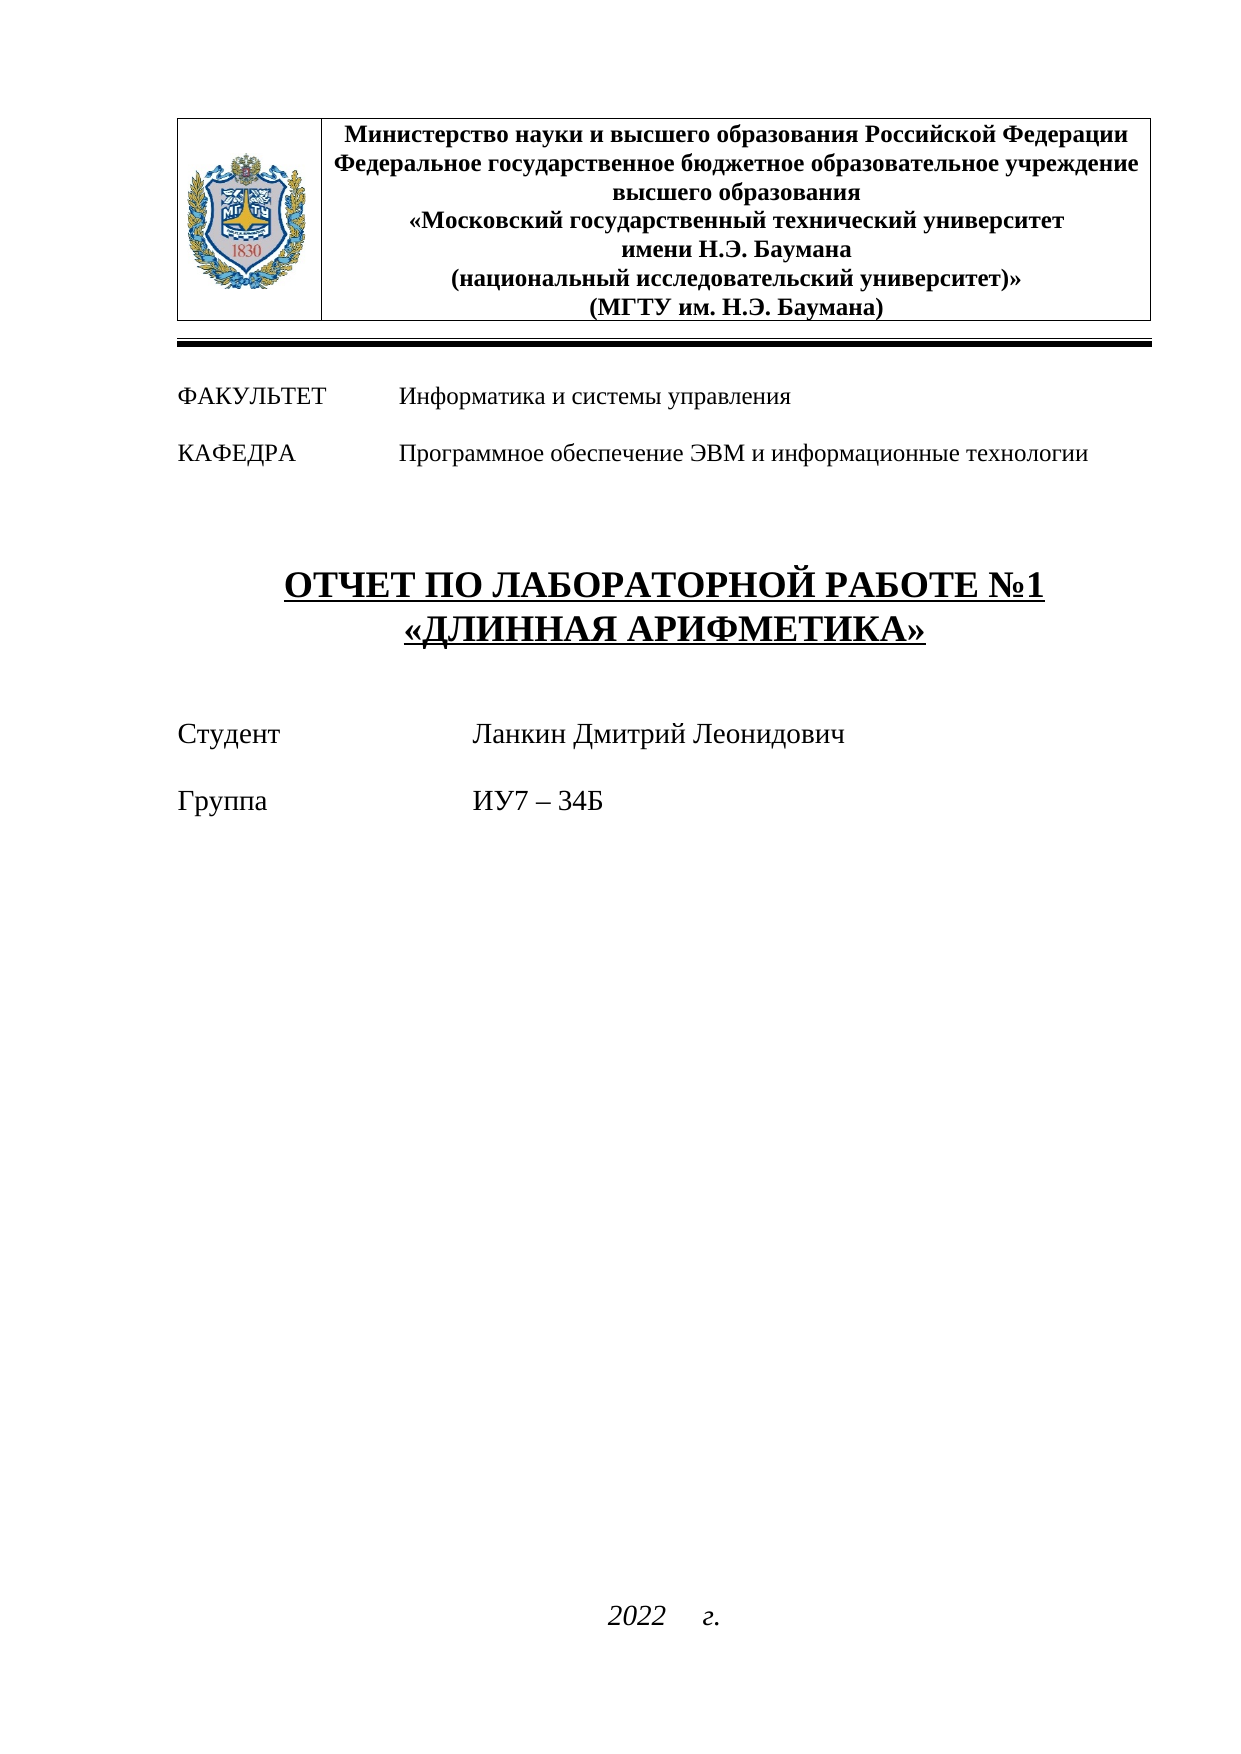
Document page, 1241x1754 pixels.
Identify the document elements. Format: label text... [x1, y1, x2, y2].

table_header Министерство науки и высшего образования Российской Федерации Федеральное государственное бюджетное образовательное учреждение высшего образования «Московский государственный технический университет имени Н.Э. Баумана (национальный исследовательский университет)» (МГТУ им. Н.Э. Баумана) [322, 119, 1150, 320]
text ФАКУЛЬТЕТ Информатика и системы управления [177, 381, 1152, 409]
text Группа ИУ7 – 34Б [177, 783, 1152, 817]
table_header [178, 119, 321, 320]
text ОТЧЕТ ПО ЛАБОРАТОРНОЙ РАБОТЕ №1 «ДЛИННАЯ АРИФМЕТИКА» [177, 563, 1152, 649]
text КАФЕДРА Программное обеспечение ЭВМ и информационные технологии [177, 438, 1152, 467]
picture [196, 153, 307, 290]
text 2022 г. [177, 1598, 1152, 1631]
text Студент Ланкин Дмитрий Леонидович [177, 716, 1152, 750]
